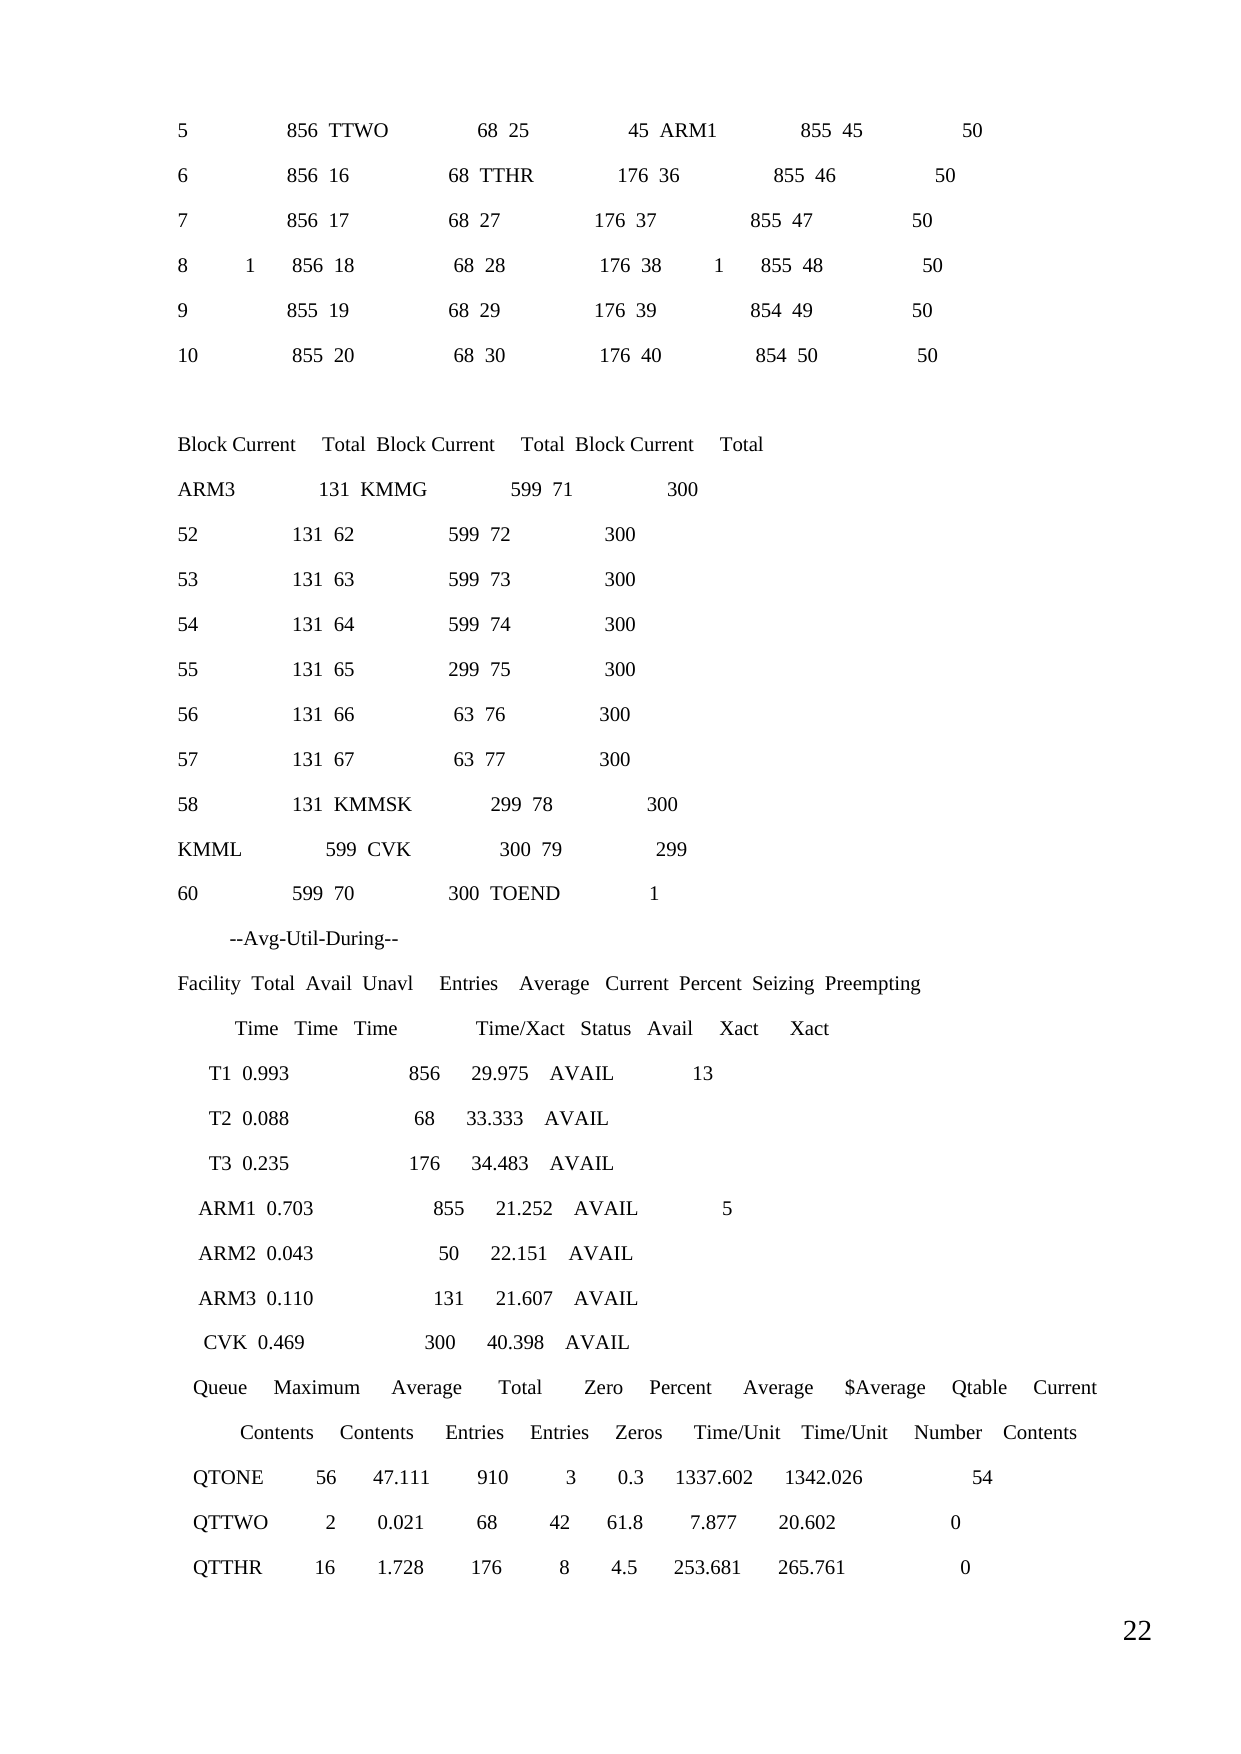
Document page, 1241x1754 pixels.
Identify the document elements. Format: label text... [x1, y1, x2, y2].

text T3 0.235 176 34.483 AVAIL [177, 1151, 1152, 1175]
text 58 131 KMMSK 299 78 300 [177, 792, 1152, 816]
text 8 1 856 18 68 28 176 38 1 855 48 50 [177, 253, 1152, 277]
text ARM3 131 KMMG 599 71 300 [177, 477, 1152, 501]
text 10 855 20 68 30 176 40 854 50 50 [177, 343, 1152, 367]
text QTTWO 2 0.021 68 42 61.8 7.877 20.602 0 [177, 1510, 1152, 1534]
text 53 131 63 599 73 300 [177, 567, 1152, 591]
text CVK 0.469 300 40.398 AVAIL [177, 1330, 1152, 1354]
text 5 856 TTWO 68 25 45 ARM1 855 45 50 [177, 118, 1152, 142]
text 6 856 16 68 TTHR 176 36 855 46 50 [177, 163, 1152, 187]
text 9 855 19 68 29 176 39 854 49 50 [177, 298, 1152, 322]
text 60 599 70 300 TOEND 1 [177, 881, 1152, 905]
text --Avg-Util-During-- [177, 926, 1152, 950]
text 54 131 64 599 74 300 [177, 612, 1152, 636]
text ARM2 0.043 50 22.151 AVAIL [177, 1241, 1152, 1264]
text Facility Total Avail Unavl Entries Average Current Percent Seizing Preempting [177, 971, 1152, 995]
text ARM3 0.110 131 21.607 AVAIL [177, 1285, 1152, 1309]
text 57 131 67 63 77 300 [177, 747, 1152, 771]
text Time Time Time Time/Xact Status Avail Xact Xact [177, 1016, 1152, 1040]
text Block Current Total Block Current Total Block Current Total [177, 432, 1152, 456]
text Contents Contents Entries Entries Zeros Time/Unit Time/Unit Number Contents [177, 1420, 1152, 1444]
text QTONE 56 47.111 910 3 0.3 1337.602 1342.026 54 [177, 1465, 1152, 1489]
text 52 131 62 599 72 300 [177, 522, 1152, 546]
text ARM1 0.703 855 21.252 AVAIL 5 [177, 1196, 1152, 1220]
text T1 0.993 856 29.975 AVAIL 13 [177, 1061, 1152, 1085]
text 56 131 66 63 76 300 [177, 702, 1152, 726]
text 55 131 65 299 75 300 [177, 657, 1152, 681]
text T2 0.088 68 33.333 AVAIL [177, 1106, 1152, 1130]
text KMML 599 CVK 300 79 299 [177, 836, 1152, 861]
text QTTHR 16 1.728 176 8 4.5 253.681 265.761 0 [177, 1555, 1152, 1579]
text 7 856 17 68 27 176 37 855 47 50 [177, 208, 1152, 232]
text Queue Maximum Average Total Zero Percent Average $Average Qtable Current [177, 1375, 1152, 1399]
